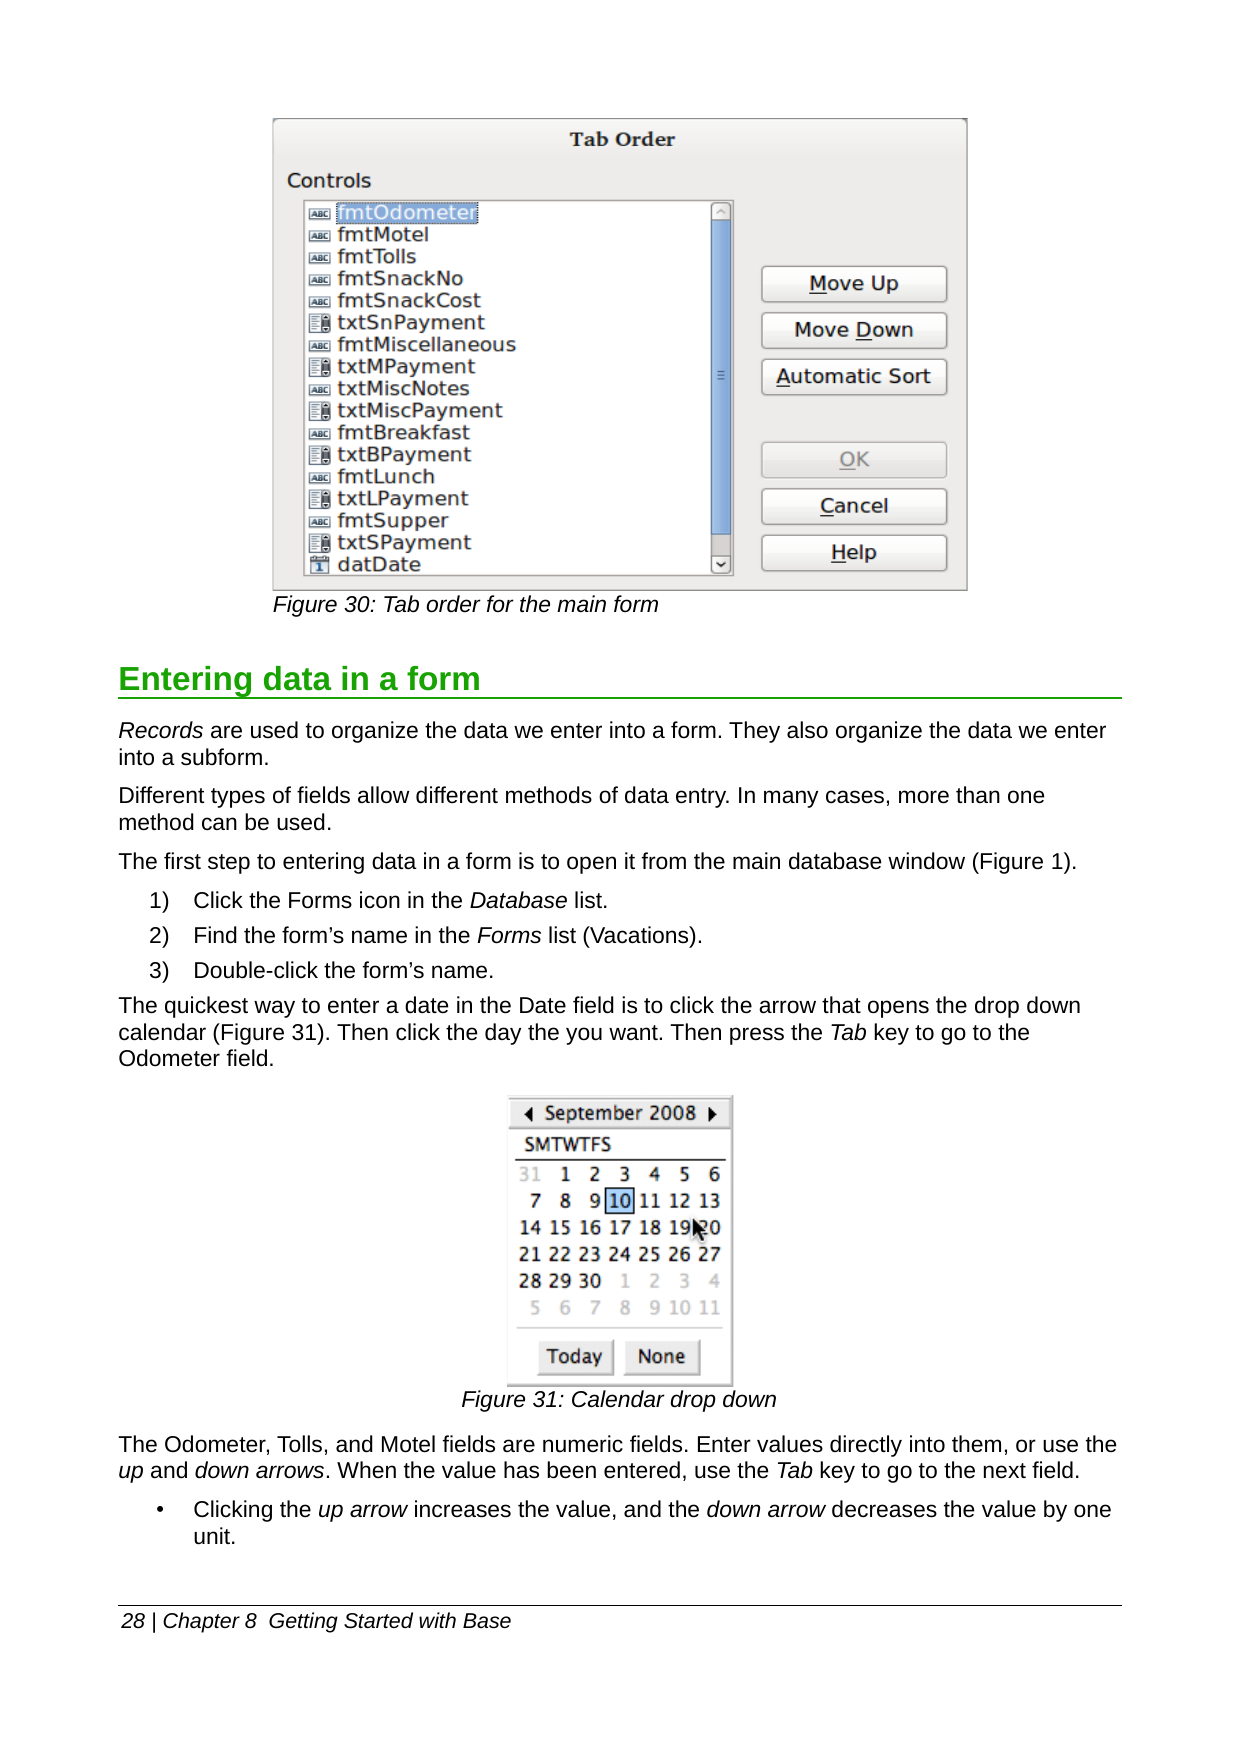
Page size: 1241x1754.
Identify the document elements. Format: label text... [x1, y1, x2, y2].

picture [506, 1095, 734, 1387]
list The Odometer, Tolls, and Motel fields are numeric fields. Enter values directly into them, or use the up and down arrows. When the value has been entered, use the Tab key to go to the next field. [118, 1431, 1122, 1484]
list Clicking the up arrow increases the value, and the down arrow decreases the value by one unit. [156, 1496, 1122, 1549]
text Figure 30: Tab order for the main form [273, 591, 968, 617]
subtitle Entering data in a form [118, 659, 1122, 697]
text The quickest way to enter a date in the Date field is to click the arrow that opens the drop down calendar (Figure 31). Then click the day the you want. Then press the Tab key to go to the Odometer field. [118, 992, 1122, 1071]
text Different types of fields allow different methods of data entry. In many cases, more than one method can be used. [118, 782, 1122, 835]
text Records are used to organize the data we enter into a form. They also organize the data we enter into a subform. [118, 717, 1122, 770]
list Find the form’s name in the Forms list (Vacations). [169, 922, 1122, 948]
text The first step to entering data in a form is to open it from the main database window (Figure 1). [118, 848, 1122, 874]
list Click the Forms icon in the Database list. [169, 887, 1122, 913]
text Figure 31: Calendar drop down [447, 1386, 793, 1413]
list Double-click the form’s name. [169, 957, 1122, 983]
picture [272, 118, 968, 591]
